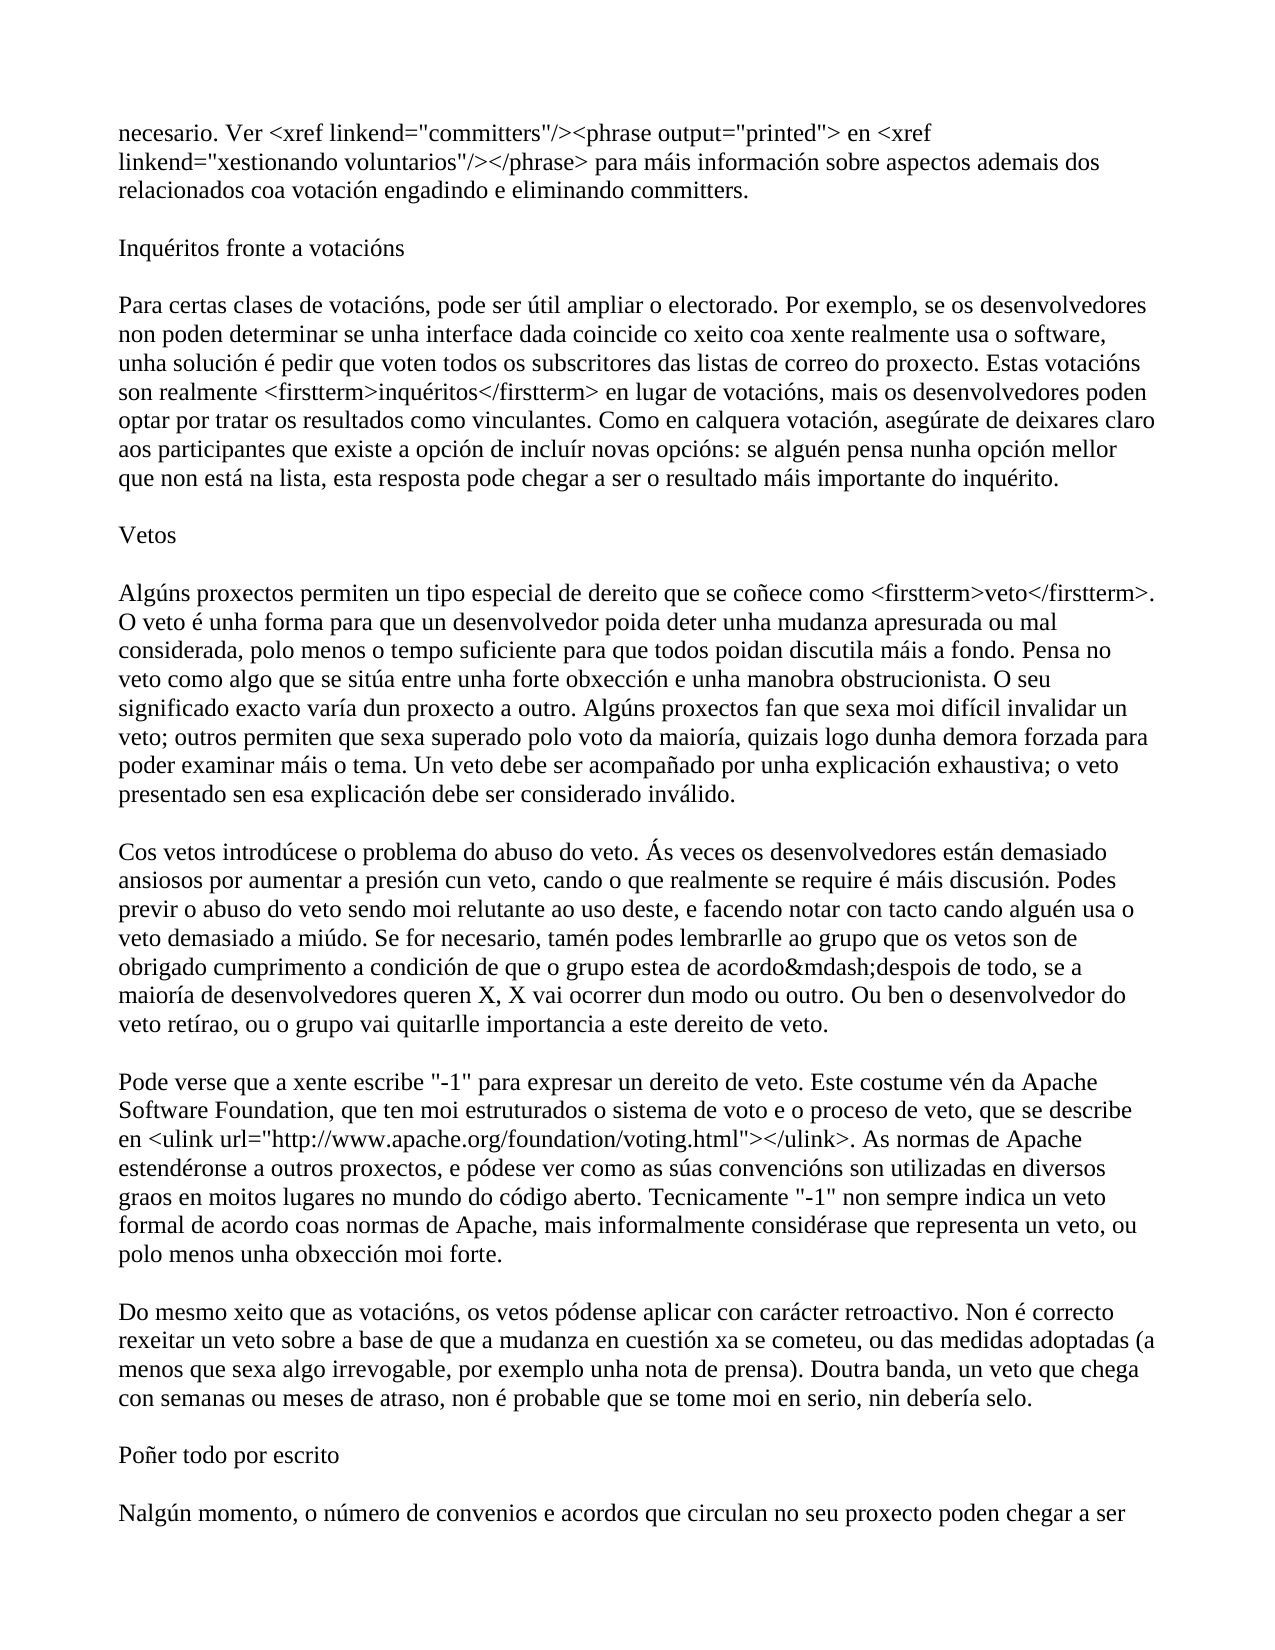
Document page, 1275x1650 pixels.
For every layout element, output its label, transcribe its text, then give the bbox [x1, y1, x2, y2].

text Do mesmo xeito que as votacións, os vetos pódense aplicar con carácter retroactivo. Non é correcto rexeitar un veto sobre a base de que a mudanza en cuestión xa se cometeu, ou das medidas adoptadas (a menos que sexa algo irrevogable, por exemplo unha nota de prensa). Doutra banda, un veto que chega con semanas ou meses de atraso, non é probable que se tome moi en serio, nin debería selo. [118, 1297, 1157, 1412]
text Para certas clases de votacións, pode ser útil ampliar o electorado. Por exemplo, se os desenvolvedores non poden determinar se unha interface dada coincide co xeito coa xente realmente usa o software, unha solución é pedir que voten todos os subscritores das listas de correo do proxecto. Estas votacións son realmente <firstterm>inquéritos</firstterm> en lugar de votacións, mais os desenvolvedores poden optar por tratar os resultados como vinculantes. Como en calquera votación, asegúrate de deixares claro aos participantes que existe a opción de incluír novas opcións: se alguén pensa nunha opción mellor que non está na lista, esta resposta pode chegar a ser o resultado máis importante do inquérito. [118, 291, 1157, 492]
text Vetos [118, 521, 1157, 549]
text Inquéritos fronte a votacións [118, 233, 1157, 262]
text Nalgún momento, o número de convenios e acordos que circulan no seu proxecto poden chegar a ser [118, 1498, 1157, 1527]
text necesario. Ver <xref linkend="committers"/><phrase output="printed"> en <xref linkend="xestionando voluntarios"/></phrase> para máis información sobre aspectos ademais dos relacionados coa votación engadindo e eliminando committers. [118, 118, 1157, 204]
text Cos vetos introdúcese o problema do abuso do veto. Ás veces os desenvolvedores están demasiado ansiosos por aumentar a presión cun veto, cando o que realmente se require é máis discusión. Podes previr o abuso do veto sendo moi relutante ao uso deste, e facendo notar con tacto cando alguén usa o veto demasiado a miúdo. Se for necesario, tamén podes lembrarlle ao grupo que os vetos son de obrigado cumprimento a condición de que o grupo estea de acordo&mdash;despois de todo, se a maioría de desenvolvedores queren X, X vai ocorrer dun modo ou outro. Ou ben o desenvolvedor do veto retírao, ou o grupo vai quitarlle importancia a este dereito de veto. [118, 837, 1157, 1038]
text Poñer todo por escrito [118, 1441, 1157, 1469]
text Pode verse que a xente escribe "-1" para expresar un dereito de veto. Este costume vén da Apache Software Foundation, que ten moi estruturados o sistema de voto e o proceso de veto, que se describe en <ulink url="http://www.apache.org/foundation/voting.html"></ulink>. As normas de Apache estendéronse a outros proxectos, e pódese ver como as súas convencións son utilizadas en diversos graos en moitos lugares no mundo do código aberto. Tecnicamente "-1" non sempre indica un veto formal de acordo coas normas de Apache, mais informalmente considérase que representa un veto, ou polo menos unha obxección moi forte. [118, 1067, 1157, 1268]
text Algúns proxectos permiten un tipo especial de dereito que se coñece como <firstterm>veto</firstterm>. O veto é unha forma para que un desenvolvedor poida deter unha mudanza apresurada ou mal considerada, polo menos o tempo suficiente para que todos poidan discutila máis a fondo. Pensa no veto como algo que se sitúa entre unha forte obxección e unha manobra obstrucionista. O seu significado exacto varía dun proxecto a outro. Algúns proxectos fan que sexa moi difícil invalidar un veto; outros permiten que sexa superado polo voto da maioría, quizais logo dunha demora forzada para poder examinar máis o tema. Un veto debe ser acompañado por unha explicación exhaustiva; o veto presentado sen esa explicación debe ser considerado inválido. [118, 578, 1157, 808]
